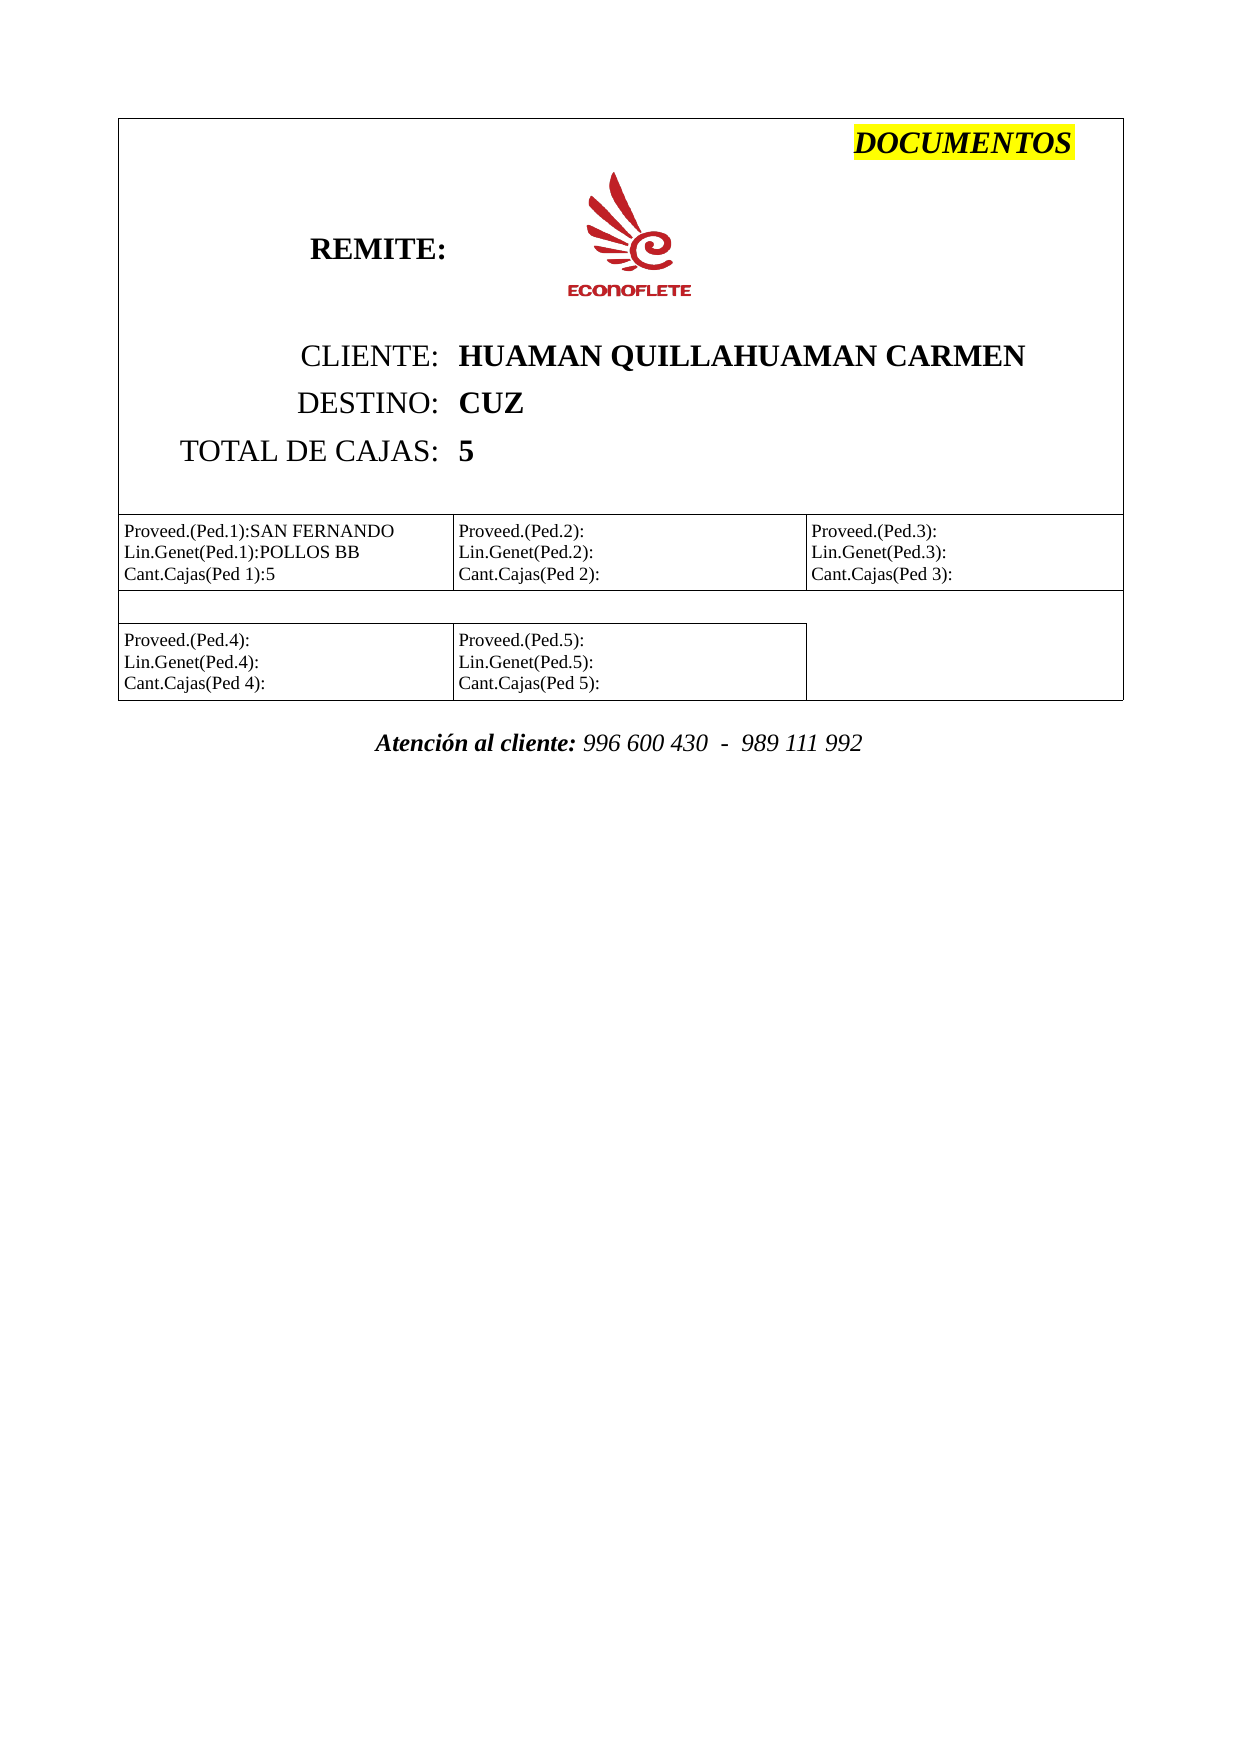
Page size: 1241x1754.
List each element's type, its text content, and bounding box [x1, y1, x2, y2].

table_cell [806, 166, 1123, 332]
table_cell CUZ [453, 379, 806, 426]
table_cell [119, 474, 453, 514]
table_cell TOTAL DE CAJAS: [119, 426, 453, 474]
table_cell [119, 591, 453, 623]
table_header [453, 119, 806, 166]
table_cell [807, 623, 1123, 699]
table_cell Proveed.(Ped.2): Lin.Genet(Ped.2): Cant.Cajas(Ped 2): [454, 515, 806, 590]
table_cell [806, 379, 1123, 426]
table_cell Proveed.(Ped.3): Lin.Genet(Ped.3): Cant.Cajas(Ped 3): [807, 515, 1123, 590]
table_cell DESTINO: [119, 379, 453, 426]
table_cell Proveed.(Ped.4): Lin.Genet(Ped.4): Cant.Cajas(Ped 4): [119, 624, 453, 699]
table_cell HUAMAN QUILLAHUAMAN CARMEN [453, 332, 1123, 379]
table_cell [806, 474, 1123, 514]
table_cell REMITE: [119, 166, 453, 332]
table_cell [806, 591, 1123, 623]
table_cell 5 [453, 426, 1123, 474]
table_cell [453, 591, 806, 623]
picture [552, 171, 707, 297]
table_cell CLIENTE: [119, 332, 453, 379]
table_cell Proveed.(Ped.5): Lin.Genet(Ped.5): Cant.Cajas(Ped 5): [454, 624, 806, 699]
table_header [119, 119, 453, 166]
table_cell [453, 474, 806, 514]
table_header DOCUMENTOS [806, 119, 1123, 166]
table_cell Proveed.(Ped.1):SAN FERNANDO Lin.Genet(Ped.1):POLLOS BB Cant.Cajas(Ped 1):5 [119, 515, 453, 590]
table_cell [453, 166, 806, 332]
text Atención al cliente: 996 600 430 - 989 111 992 [118, 728, 1122, 757]
